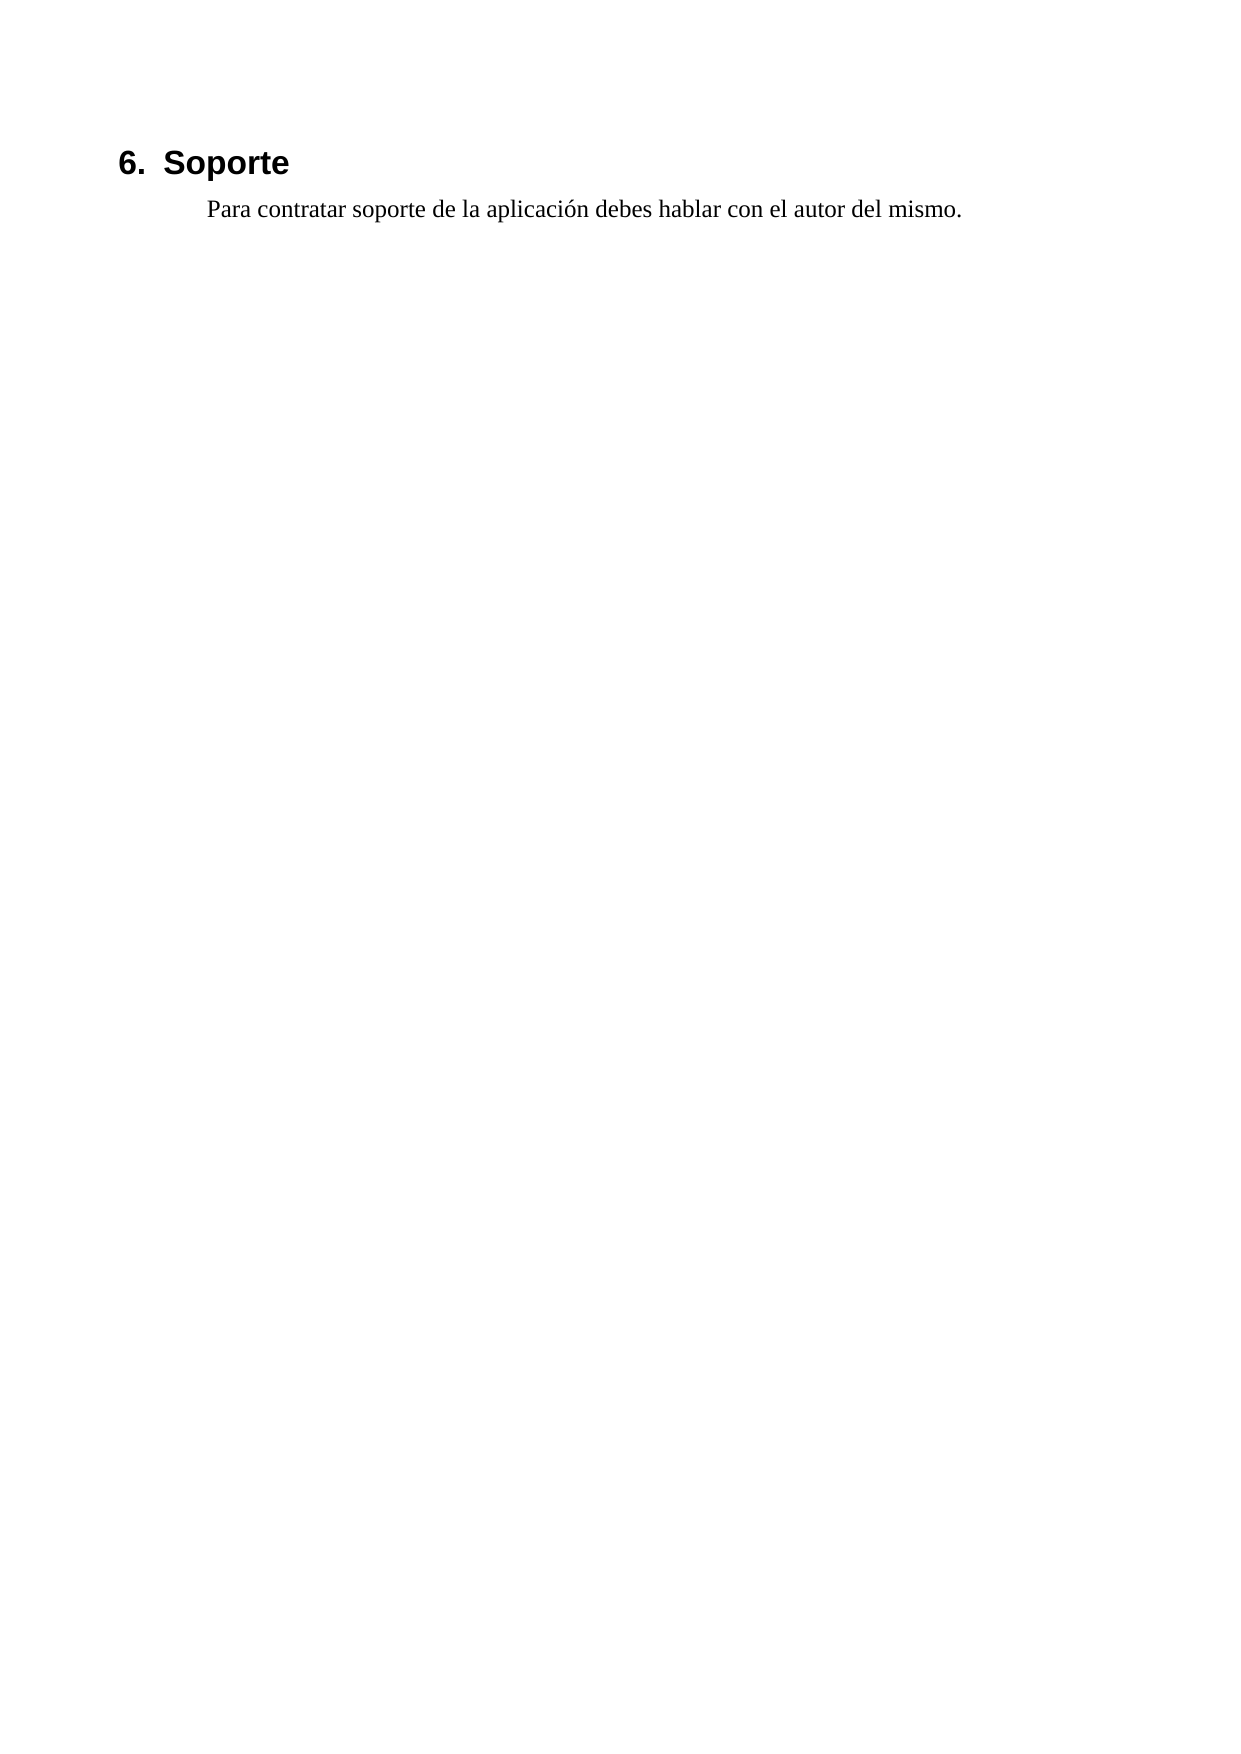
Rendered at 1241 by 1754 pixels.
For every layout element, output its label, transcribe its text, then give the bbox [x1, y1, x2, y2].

subtitle Soporte [118, 143, 1122, 182]
text Para contratar soporte de la aplicación debes hablar con el autor del mismo. [118, 194, 1122, 223]
